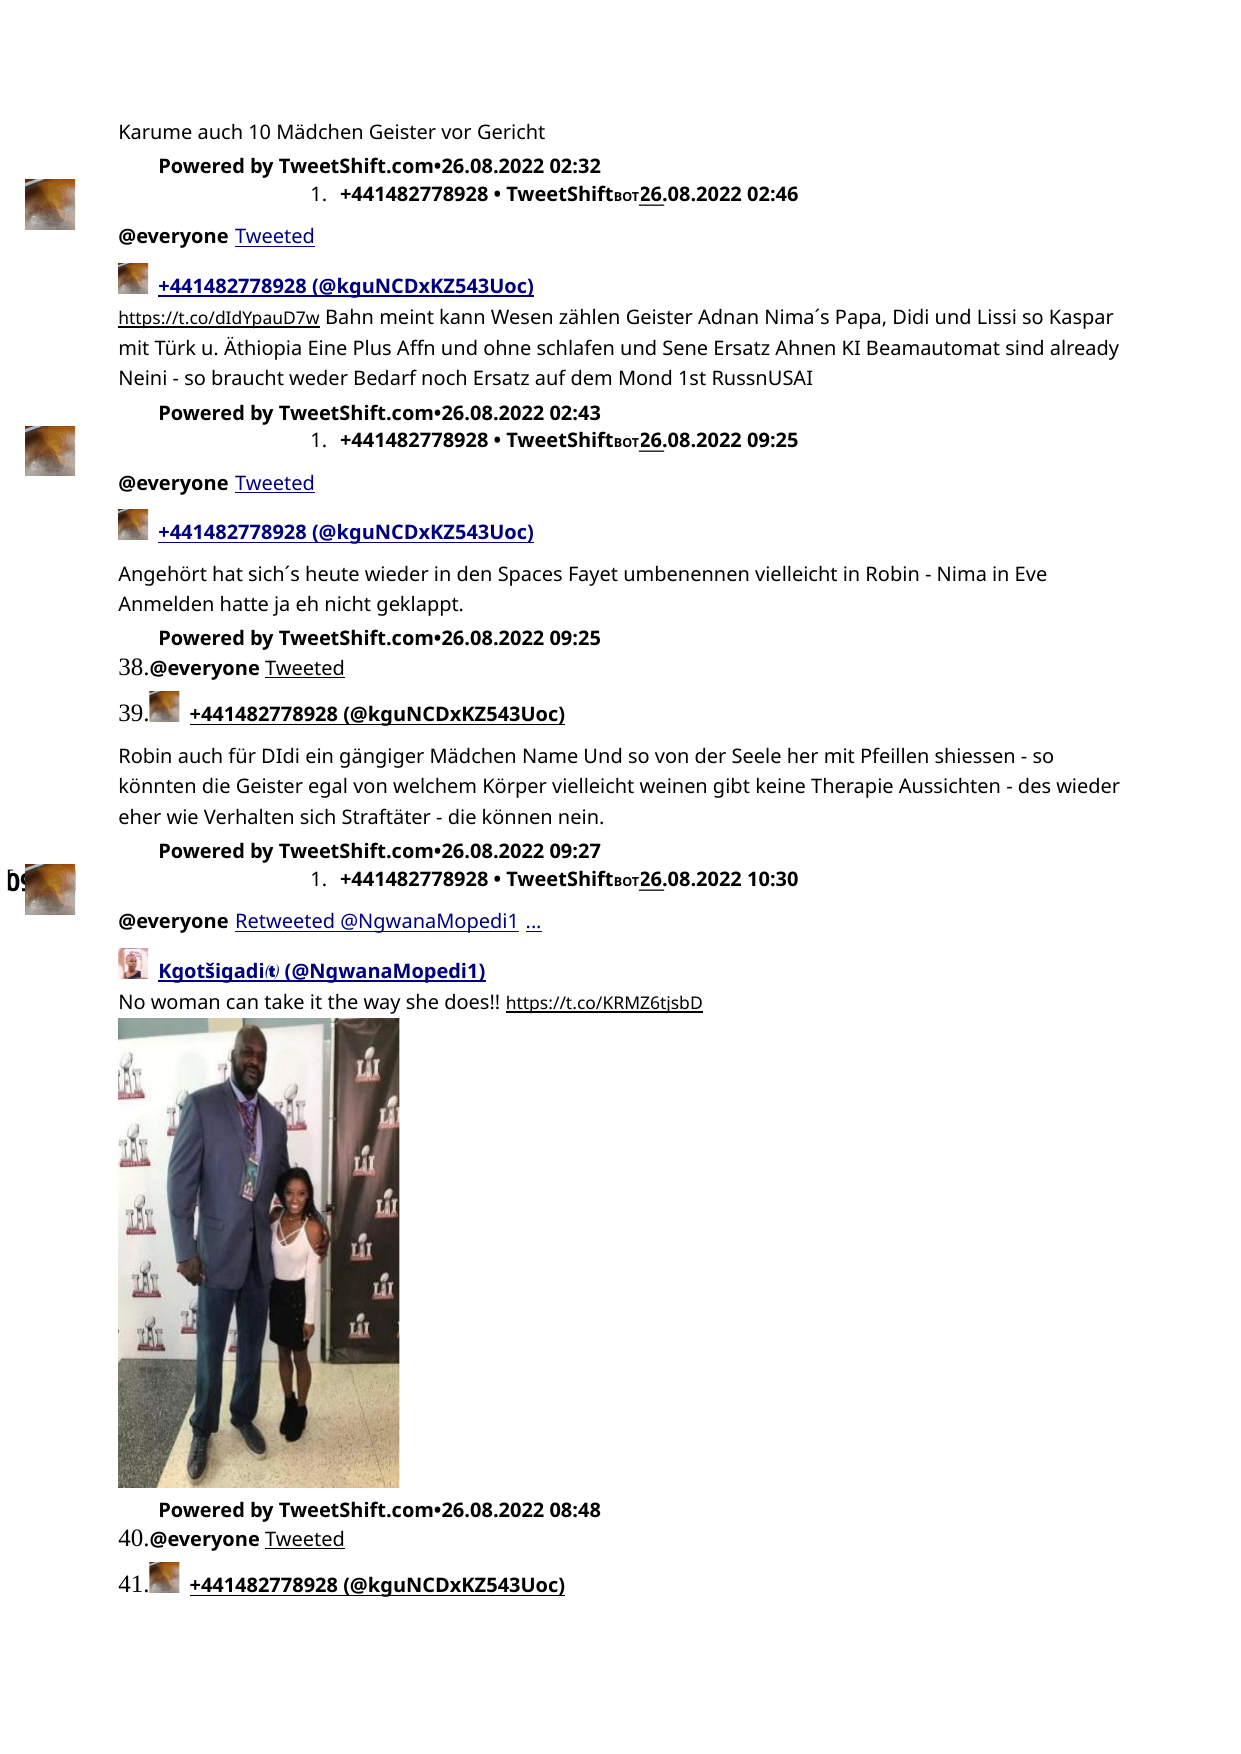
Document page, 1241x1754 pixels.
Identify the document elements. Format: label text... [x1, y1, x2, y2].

list +441482778928 (@kguNCDxKZ543Uoc) [118, 692, 1122, 728]
list @everyone Tweeted [118, 652, 1122, 681]
list +441482778928 (@kguNCDxKZ543Uoc) [118, 1563, 1122, 1599]
list Powered by TweetShift.com•26.08.2022 09:25 [123, 621, 1117, 652]
subtitle +441482778928 • TweetShiftBOT26.08.2022 10:30 [310, 864, 1122, 892]
list Karume auch 10 Mädchen Geister vor Gericht [118, 118, 1122, 145]
list Powered by TweetShift.com•26.08.2022 08:48 [123, 1492, 1117, 1523]
list +441482778928 (@kguNCDxKZ543Uoc) [118, 263, 1122, 299]
list Powered by TweetShift.com•26.08.2022 09:27 [123, 834, 1117, 864]
list 09:28 [0, 864, 25, 899]
picture [25, 179, 75, 230]
list @everyone Retweeted @NgwanaMopedi1 ... [118, 902, 1122, 936]
subtitle +441482778928 • TweetShiftBOT26.08.2022 09:25 [310, 426, 1122, 453]
list +441482778928 (@kguNCDxKZ543Uoc) [118, 510, 1122, 546]
list No woman can take it the way she does!! https://t.co/KRMZ6tjsbD [118, 988, 1122, 1016]
list Angehört hat sich´s heute wieder in den Spaces Fayet umbenennen vielleicht in Robin - Nima in Eve Anmelden hatte ja eh nicht geklappt. [118, 560, 1122, 618]
list Powered by TweetShift.com•26.08.2022 02:43 [123, 395, 1117, 426]
picture [149, 691, 180, 722]
subtitle +441482778928 • TweetShiftBOT26.08.2022 02:46 [310, 179, 1122, 207]
picture [25, 864, 75, 915]
list https://t.co/dIdYpauD7w Bahn meint kann Wesen zählen Geister Adnan Nima´s Papa, Didi und Lissi so Kaspar mit Türk u. Äthiopia Eine Plus Affn und ohne schlafen und Sene Ersatz Ahnen KI Beamautomat sind already Neini - so braucht weder Bedarf noch Ersatz auf dem Mond 1st RussnUSAI [118, 303, 1122, 392]
picture [118, 948, 149, 979]
list @everyone Tweeted [118, 217, 1122, 251]
list Robin auch für DIdi ein gängiger Mädchen Name Und so von der Seele her mit Pfeillen shiessen - so könnten die Geister egal von welchem Körper vielleicht weinen gibt keine Therapie Aussichten - des wieder eher wie Verhalten sich Straftäter - die können nein. [118, 742, 1122, 830]
picture [118, 509, 149, 540]
list Kgotšigadi (@NgwanaMopedi1) [118, 948, 1122, 984]
list @everyone Tweeted [118, 1523, 1122, 1552]
picture [25, 426, 75, 476]
picture [118, 1018, 400, 1488]
list Powered by TweetShift.com•26.08.2022 02:32 [123, 149, 1117, 179]
picture [149, 1562, 180, 1593]
list @everyone Tweeted [118, 463, 1122, 497]
picture [118, 263, 149, 294]
